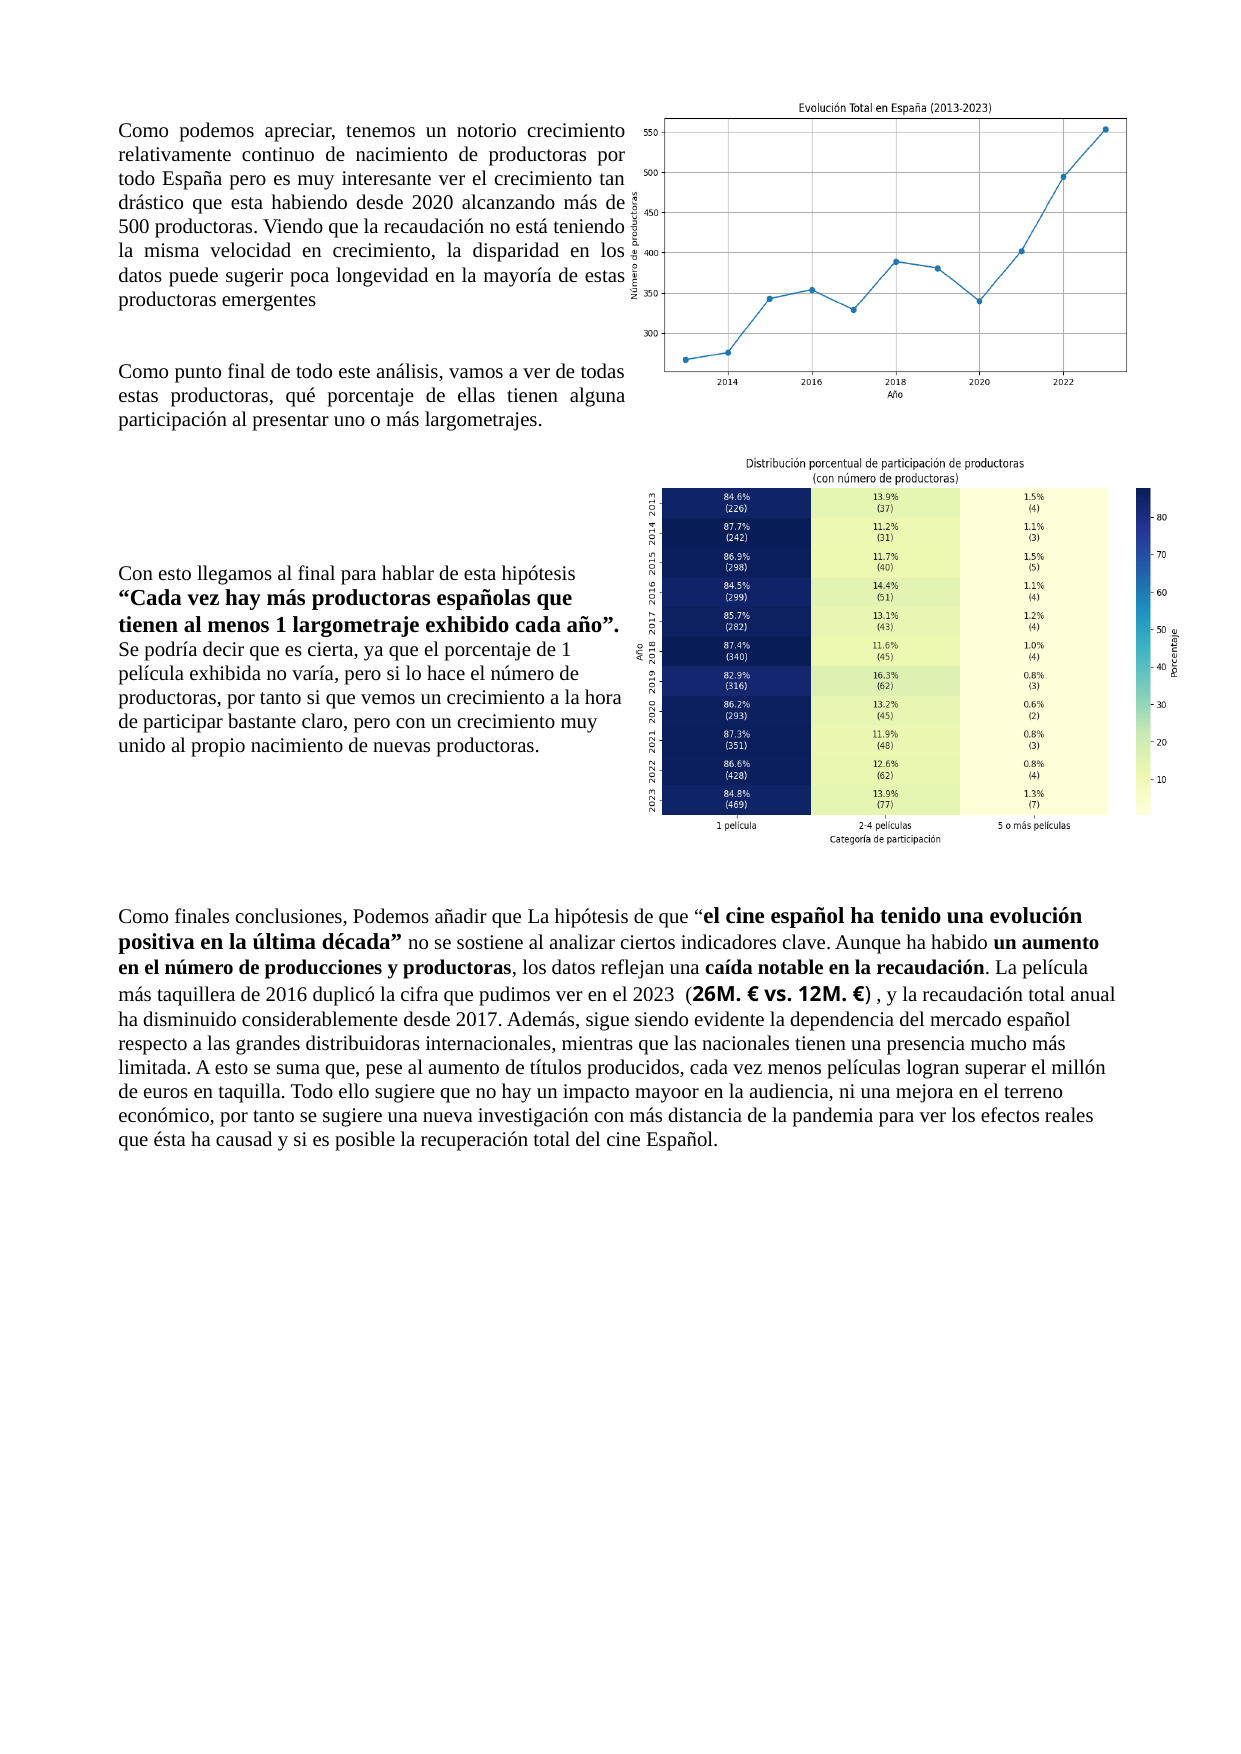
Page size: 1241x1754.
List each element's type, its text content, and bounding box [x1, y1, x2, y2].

text Se podría decir que es cierta, ya que el porcentaje de 1 película exhibida no varía, pero si lo hace el número de productoras, por tanto si que vemos un crecimiento a la hora de participar bastante claro, pero con un crecimiento muy unido al propio nacimiento de nuevas productoras. [118, 637, 630, 757]
text Como finales conclusiones, Podemos añadir que La hipótesis de que “el cine español ha tenido una evolución positiva en la última década” no se sostiene al analizar ciertos indicadores clave. Aunque ha habido un aumento en el número de producciones y productoras, los datos reflejan una caída notable en la recaudación. La película más taquillera de 2016 duplicó la cifra que pudimos ver en el 2023 (26M. € vs. 12M. €) , y la recaudación total anual ha disminuido considerablemente desde 2017. Además, sigue siendo evidente la dependencia del mercado español respecto a las grandes distribuidoras internacionales, mientras que las nacionales tienen una presencia mucho más limitada. A esto se suma que, pese al aumento de títulos producidos, cada vez menos películas logran superar el millón de euros en taquilla. Todo ello sugiere que no hay un impacto mayoor en la audiencia, ni una mejora en el terreno económico, por tanto se sugiere una nueva investigación con más distancia de la pandemia para ver los efectos reales que ésta ha causad y si es posible la recuperación total del cine Español. [118, 902, 1122, 1151]
text Como podemos apreciar, tenemos un notorio crecimiento relativamente continuo de nacimiento de productoras por todo España pero es muy interesante ver el crecimiento tan drástico que esta habiendo desde 2020 alcanzando más de 500 productoras. Viendo que la recaudación no está teniendo la misma velocidad en crecimiento, la disparidad en los datos puede sugerir poca longevidad en la mayoría de estas productoras emergentes [118, 118, 625, 311]
picture [630, 451, 1184, 851]
text Como punto final de todo este análisis, vamos a ver de todas estas productoras, qué porcentaje de ellas tienen alguna participación al presentar uno o más largometrajes. [118, 359, 1122, 431]
text Con esto llegamos al final para hablar de esta hipótesis “Cada vez hay más productoras españolas que tienen al menos 1 largometraje exhibido cada año”. [118, 560, 630, 637]
picture [625, 96, 1132, 406]
